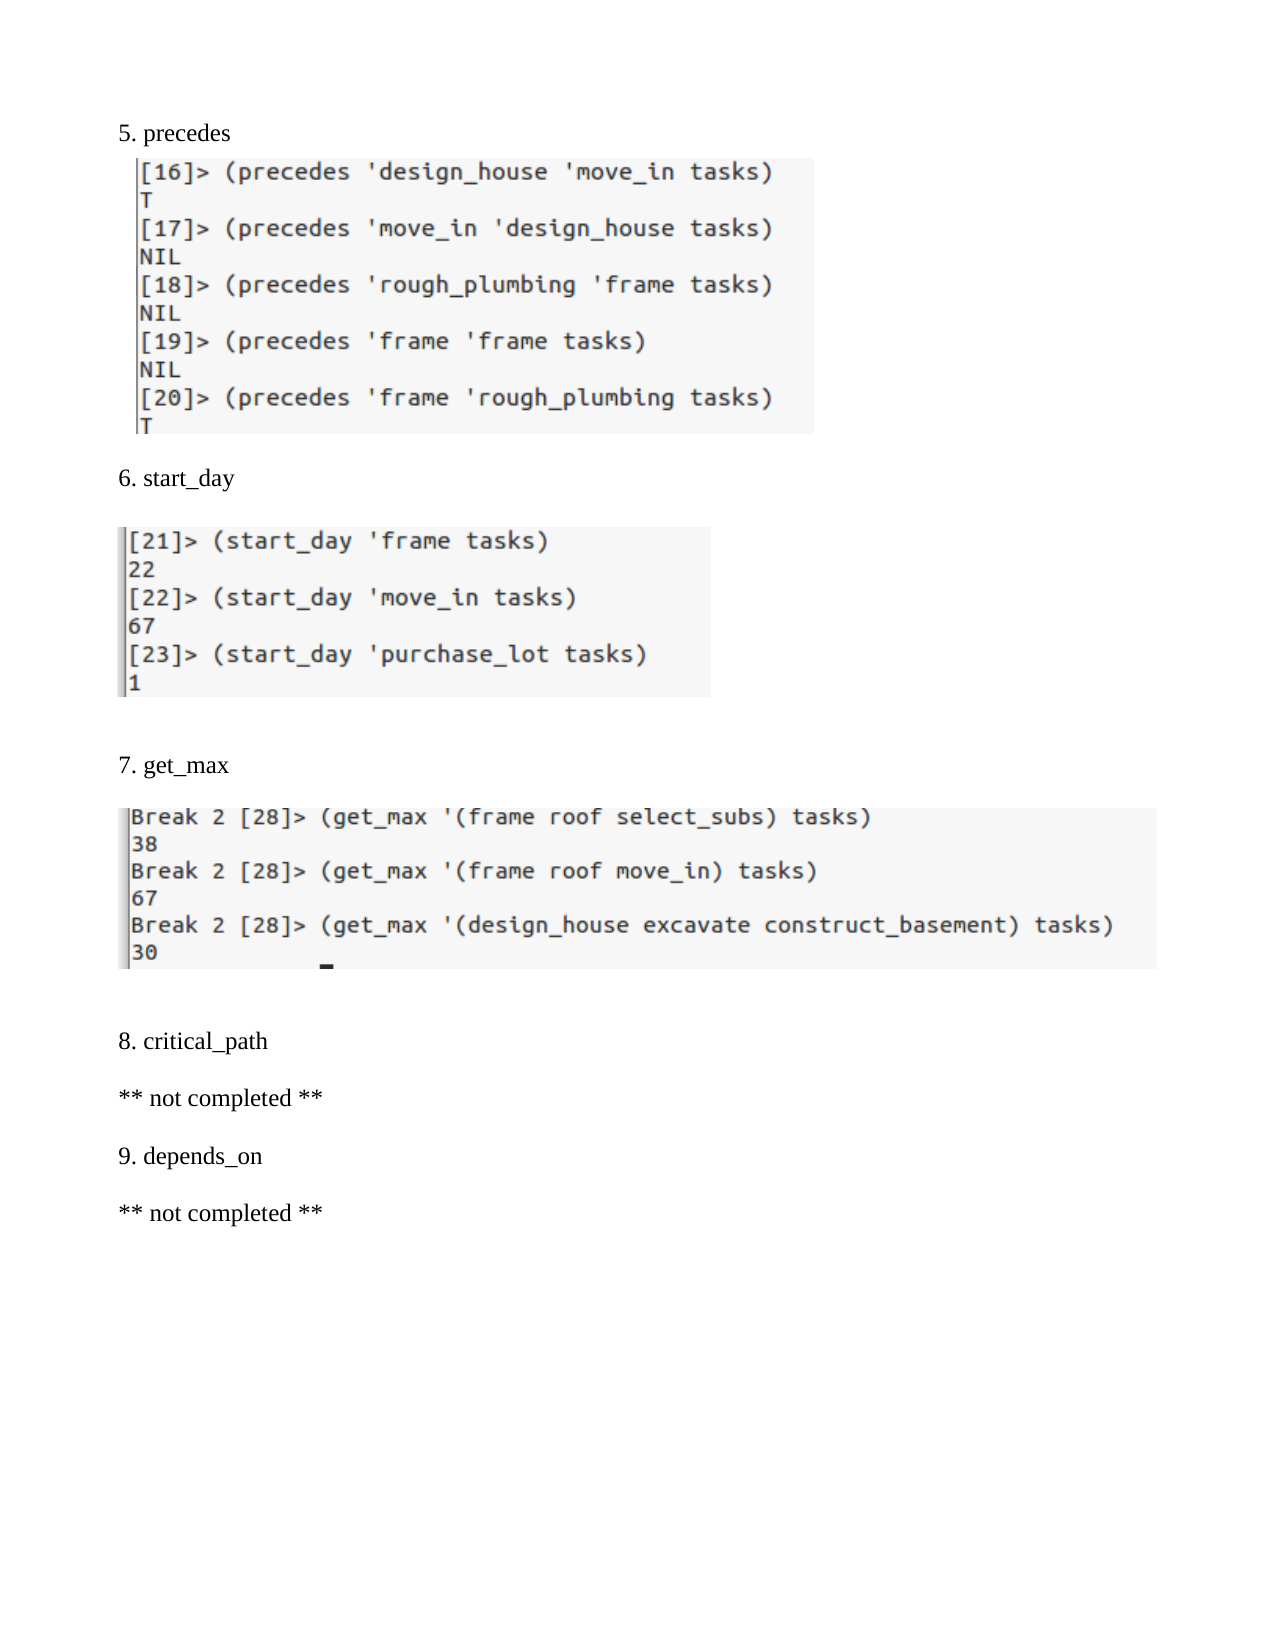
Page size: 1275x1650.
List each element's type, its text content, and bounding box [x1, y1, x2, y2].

text ** not completed ** [118, 1198, 1157, 1227]
text 8. critical_path [118, 1026, 1157, 1054]
text 6. start_day [118, 463, 1157, 492]
text ** not completed ** [118, 1083, 1157, 1112]
text 9. depends_on [118, 1141, 1157, 1169]
text 5. precedes [118, 118, 1157, 147]
picture [117, 527, 711, 697]
picture [136, 158, 814, 434]
text 7. get_max [118, 751, 1157, 779]
picture [118, 808, 1157, 969]
